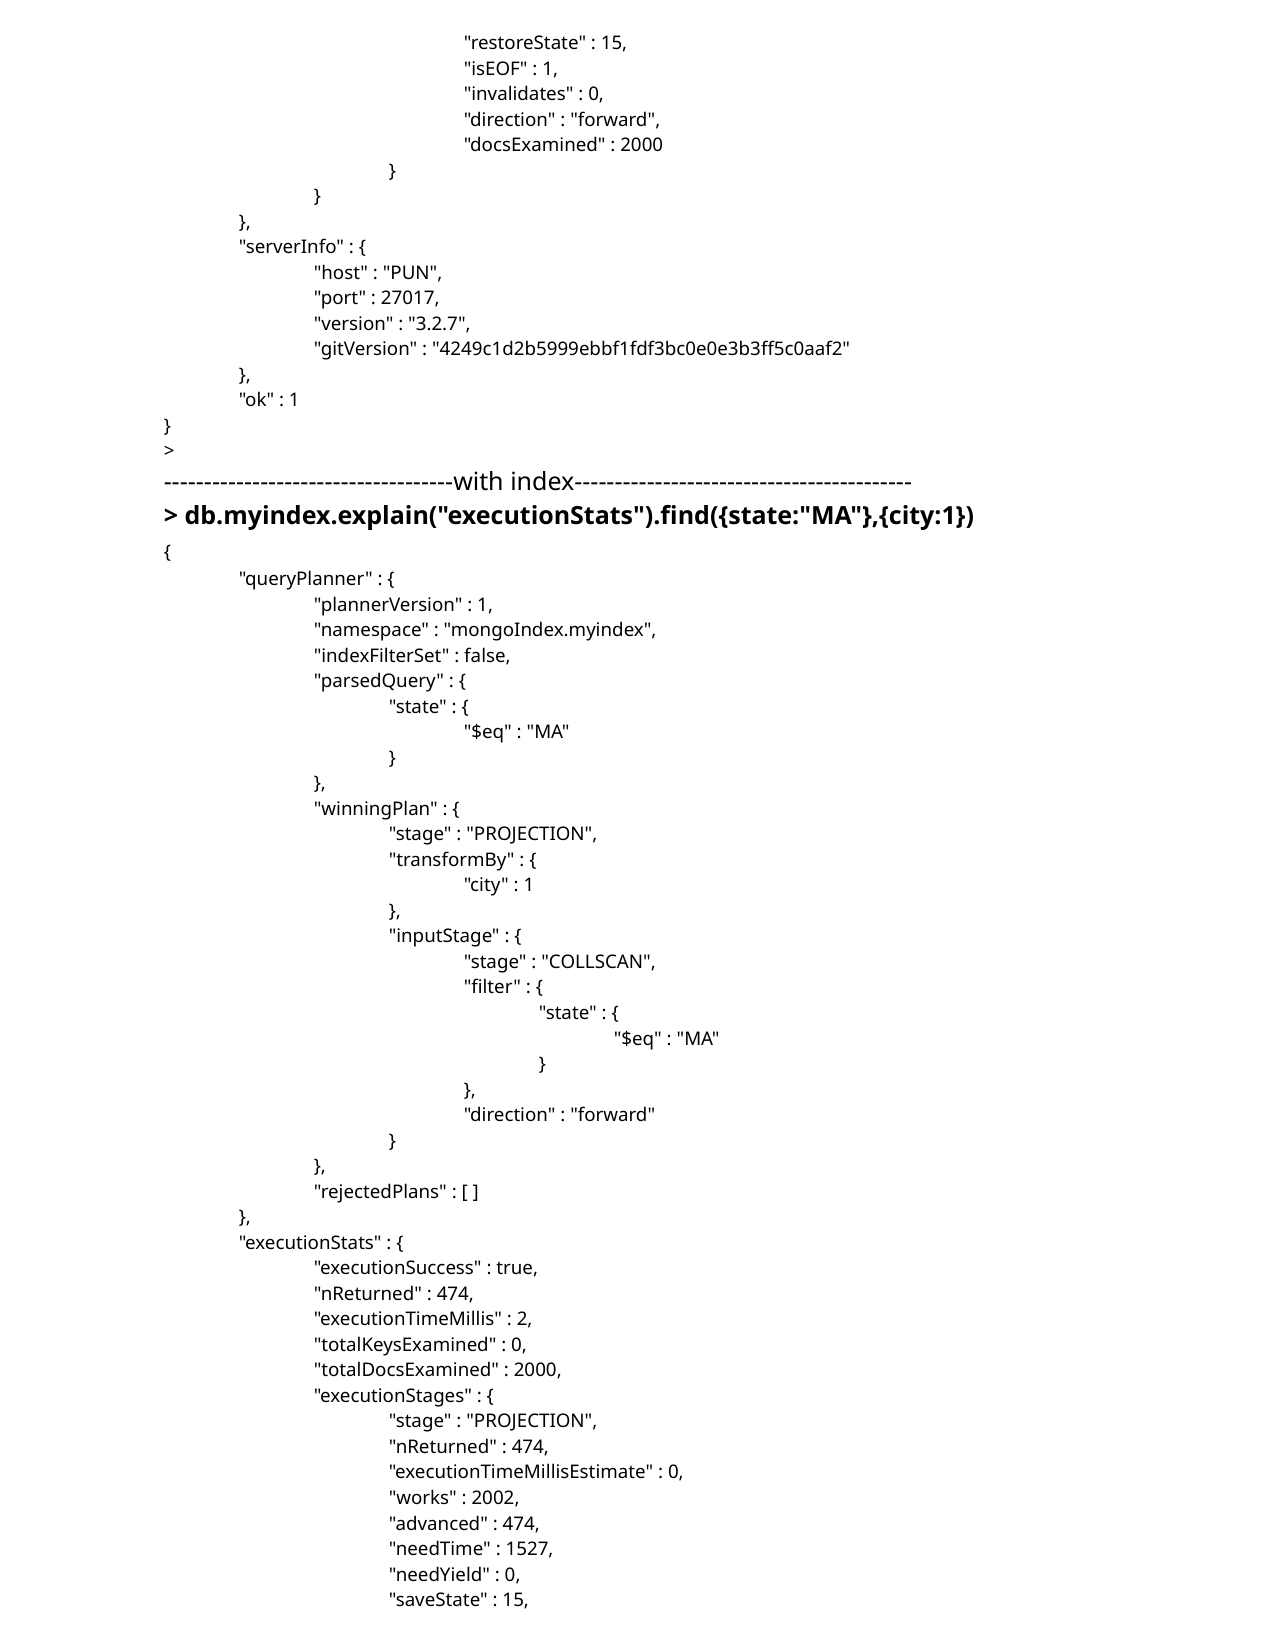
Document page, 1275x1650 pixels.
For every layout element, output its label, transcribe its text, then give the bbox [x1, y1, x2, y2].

text "direction" : "forward" [88, 1101, 1246, 1127]
text }, [88, 770, 1246, 795]
text }, [88, 208, 1246, 234]
text "totalKeysExamined" : 0, [88, 1331, 1246, 1357]
text "transformBy" : { [88, 846, 1246, 872]
text "namespace" : "mongoIndex.myindex", [88, 617, 1246, 642]
text "port" : 27017, [88, 285, 1246, 310]
text } [88, 1050, 1246, 1076]
text }, [88, 1203, 1246, 1229]
text { [88, 531, 1246, 566]
text "works" : 2002, [88, 1484, 1246, 1510]
text }, [88, 1152, 1246, 1178]
text > db.myindex.explain("executionStats").find({state:"MA"},{city:1}) [88, 497, 1246, 531]
text "saveState" : 15, [88, 1586, 1246, 1612]
text "isEOF" : 1, [88, 55, 1246, 81]
text "docsExamined" : 2000 [88, 132, 1246, 157]
text "executionTimeMillisEstimate" : 0, [88, 1459, 1246, 1484]
text "nReturned" : 474, [88, 1433, 1246, 1459]
text } [88, 412, 1246, 438]
text "stage" : "PROJECTION", [88, 821, 1246, 846]
text "direction" : "forward", [88, 106, 1246, 132]
text "executionSuccess" : true, [88, 1254, 1246, 1280]
text "totalDocsExamined" : 2000, [88, 1357, 1246, 1382]
text "advanced" : 474, [88, 1510, 1246, 1535]
text "rejectedPlans" : [ ] [88, 1178, 1246, 1203]
text "$eq" : "MA" [88, 1025, 1246, 1050]
text "version" : "3.2.7", [88, 310, 1246, 336]
text "executionTimeMillis" : 2, [88, 1306, 1246, 1331]
text "winningPlan" : { [88, 795, 1246, 821]
text "queryPlanner" : { [88, 566, 1246, 591]
text "city" : 1 [88, 872, 1246, 897]
text "state" : { [88, 693, 1246, 719]
text } [88, 157, 1246, 183]
text }, [88, 1076, 1246, 1101]
text } [88, 744, 1246, 770]
text "inputStage" : { [88, 923, 1246, 948]
text "plannerVersion" : 1, [88, 591, 1246, 617]
text }, [88, 361, 1246, 387]
text } [88, 1127, 1246, 1152]
text "filter" : { [88, 974, 1246, 999]
text "nReturned" : 474, [88, 1280, 1246, 1306]
text "indexFilterSet" : false, [88, 642, 1246, 668]
text "$eq" : "MA" [88, 719, 1246, 744]
text "stage" : "PROJECTION", [88, 1408, 1246, 1433]
text "invalidates" : 0, [88, 81, 1246, 106]
text }, [88, 897, 1246, 923]
text "ok" : 1 [88, 387, 1246, 412]
text "needYield" : 0, [88, 1561, 1246, 1586]
text "stage" : "COLLSCAN", [88, 948, 1246, 974]
text "parsedQuery" : { [88, 668, 1246, 693]
text "state" : { [88, 999, 1246, 1025]
text "serverInfo" : { [88, 234, 1246, 259]
text "host" : "PUN", [88, 259, 1246, 285]
text ------------------------------------with index------------------------------------------ [88, 463, 1246, 497]
text "executionStats" : { [88, 1229, 1246, 1254]
text "gitVersion" : "4249c1d2b5999ebbf1fdf3bc0e0e3b3ff5c0aaf2" [88, 336, 1246, 361]
text } [88, 183, 1246, 208]
text "restoreState" : 15, [88, 29, 1246, 55]
text "executionStages" : { [88, 1382, 1246, 1408]
text > [88, 438, 1246, 463]
text "needTime" : 1527, [88, 1535, 1246, 1561]
